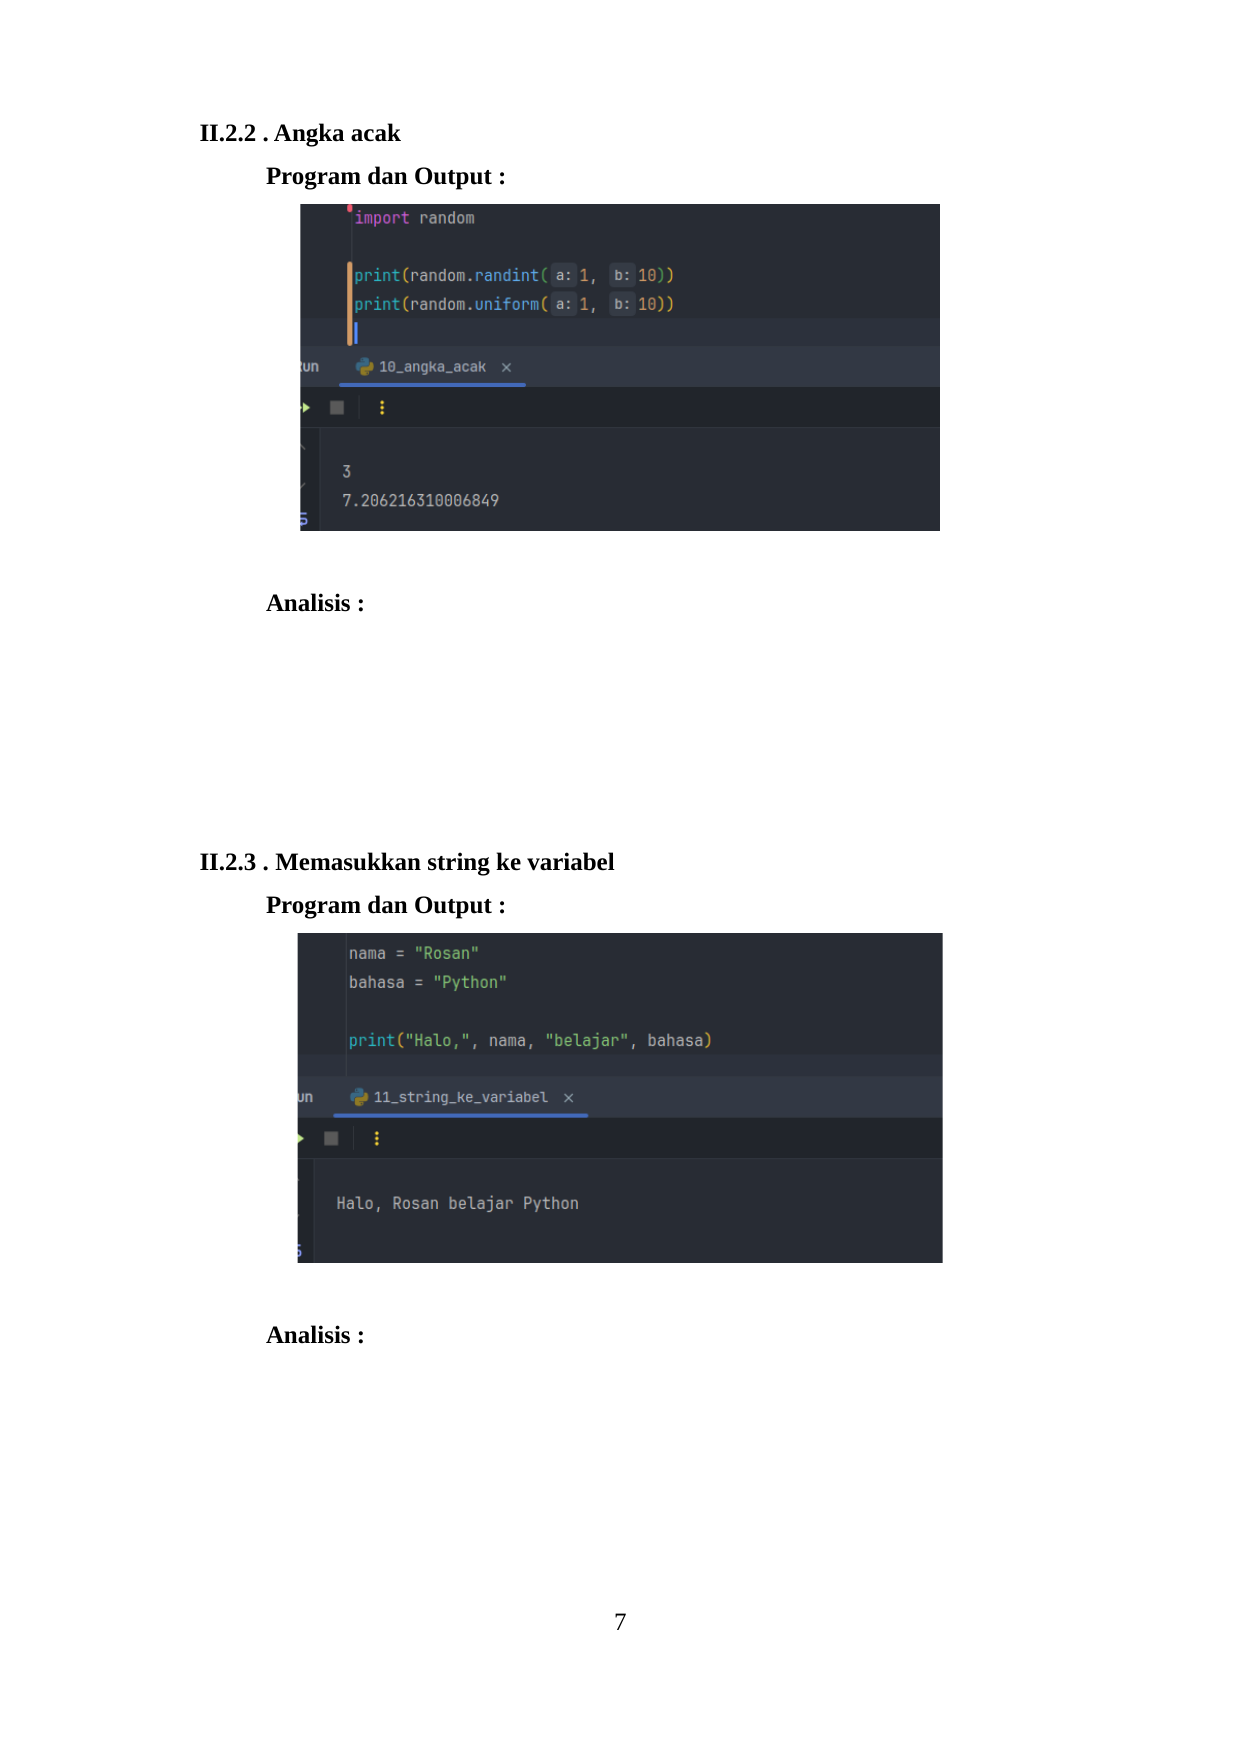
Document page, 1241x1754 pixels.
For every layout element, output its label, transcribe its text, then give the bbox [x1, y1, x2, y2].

text Analisis : [266, 1320, 1122, 1349]
text Program dan Output : [266, 890, 1122, 919]
subtitle Angka acak [118, 118, 1122, 147]
subtitle Memasukkan string ke variabel [118, 847, 1122, 876]
text Program dan Output : [266, 161, 1122, 190]
picture [300, 204, 940, 531]
text Analisis : [266, 588, 1122, 617]
picture [297, 933, 943, 1263]
